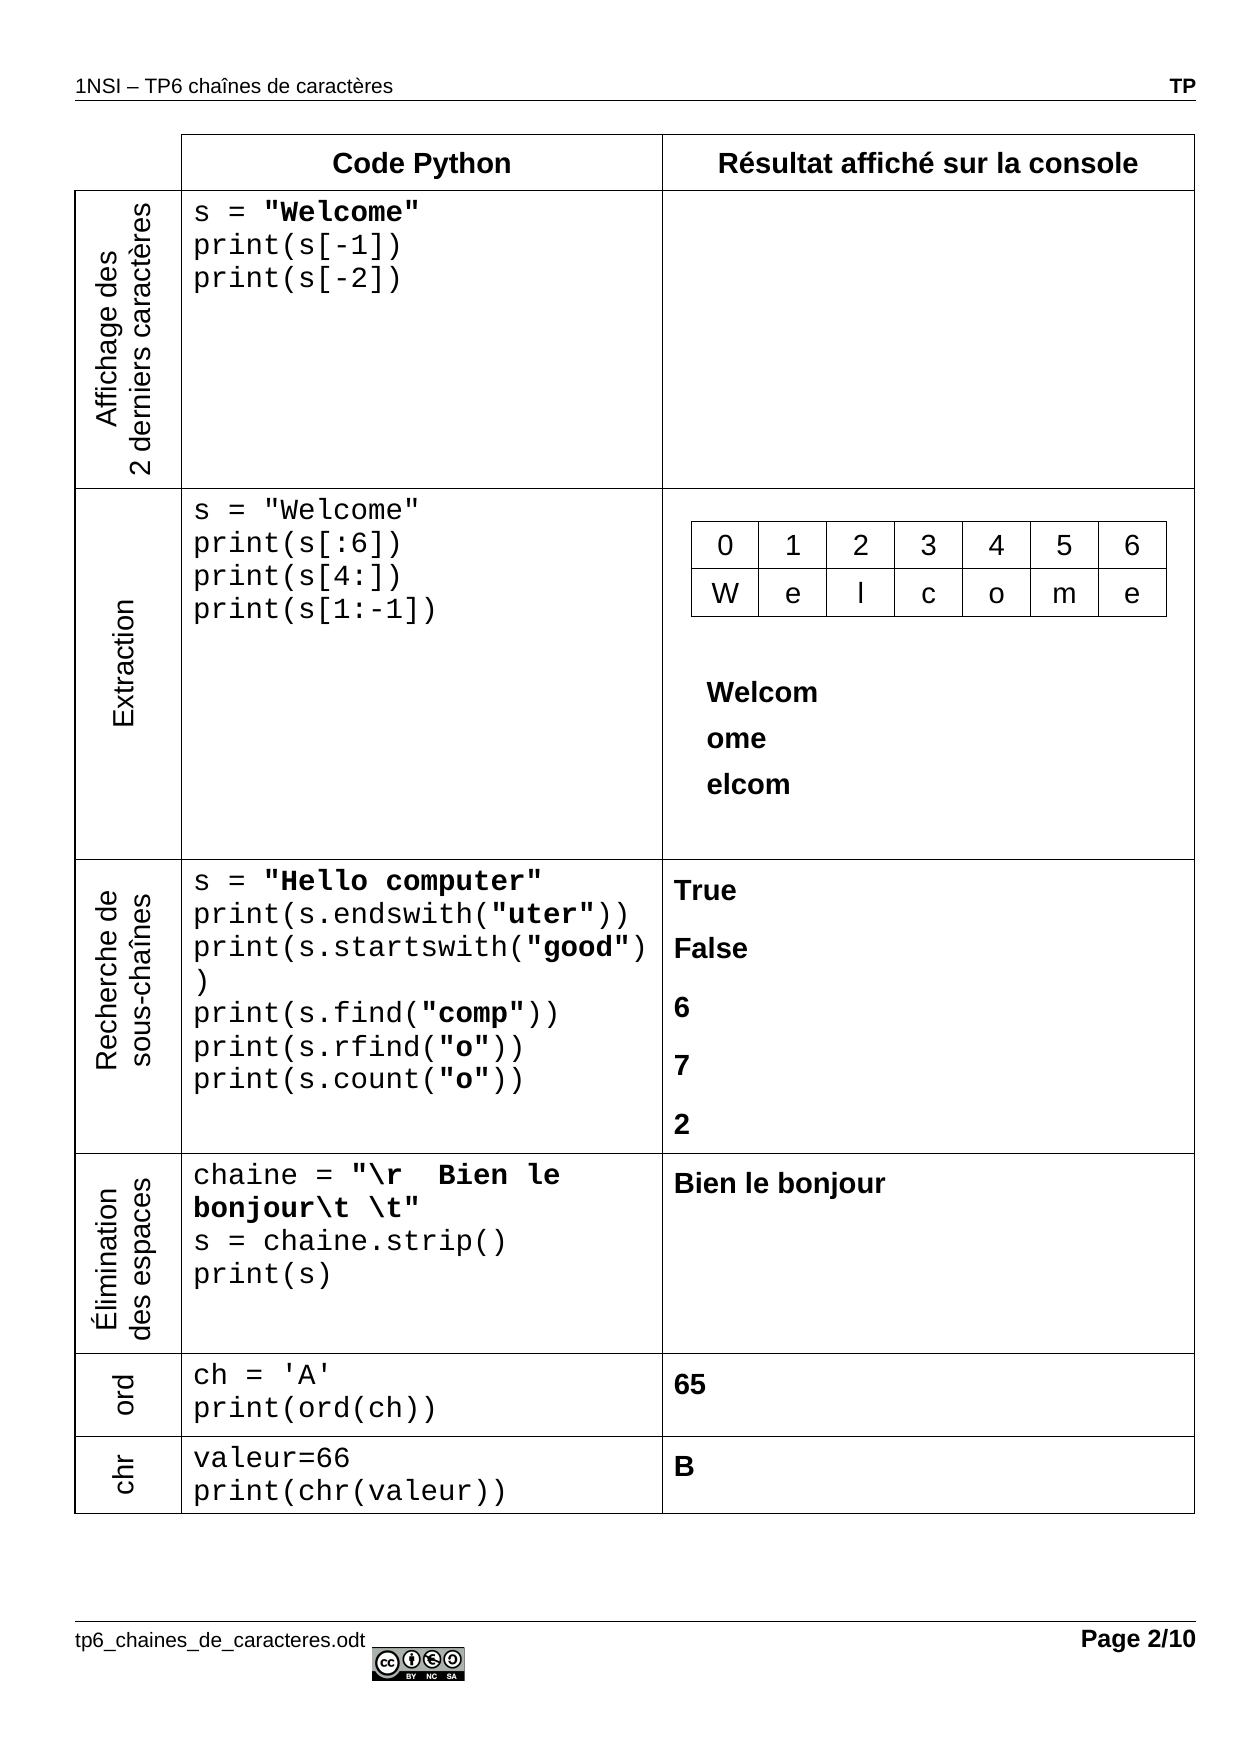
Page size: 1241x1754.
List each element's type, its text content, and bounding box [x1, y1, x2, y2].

table_cell B [663, 1437, 1194, 1513]
table_cell chaine = "\r Bien le bonjour\t \t" s = chaine.strip() print(s) [182, 1154, 662, 1353]
table_header 1 [759, 522, 826, 568]
table_header Résultat affiché sur la console [663, 135, 1194, 190]
table_header 2 [827, 522, 894, 568]
table_cell 65 [663, 1354, 1194, 1436]
table_cell Bien le bonjour [663, 1154, 1194, 1353]
table_header 0 [692, 522, 758, 568]
table_cell s = "Welcome" print(s[-1]) print(s[-2]) [182, 191, 662, 488]
table_cell e [759, 569, 826, 616]
table_cell True False 6 7 2 [663, 860, 1194, 1153]
table_header 3 [895, 522, 962, 568]
table_cell chr [76, 1437, 181, 1513]
table_cell s = "Welcome" print(s[:6]) print(s[4:]) print(s[1:-1]) [182, 489, 662, 859]
table_cell valeur=66 print(chr(valeur)) [182, 1437, 662, 1513]
table_cell l [827, 569, 894, 616]
table_cell [663, 191, 1194, 488]
table_cell c [895, 569, 962, 616]
table_cell Welcom ome elcom [663, 489, 1194, 859]
table_cell m [1031, 569, 1098, 616]
table_cell ch = 'A' print(ord(ch)) [182, 1354, 662, 1436]
table_cell o [963, 569, 1030, 616]
picture [372, 1647, 465, 1681]
table_header Code Python [182, 135, 662, 190]
table_header [75, 134, 181, 190]
table_cell Affichage des 2 derniers caractères [76, 191, 181, 488]
table_cell e [1099, 569, 1166, 616]
table_cell Extraction [76, 489, 181, 859]
table_header 6 [1099, 522, 1166, 568]
table_cell s = "Hello computer" print(s.endswith("uter")) print(s.startswith("good")) print(s.find("comp")) print(s.rfind("o")) print(s.count("o")) [182, 860, 662, 1153]
table_header 5 [1031, 522, 1098, 568]
table_header 4 [963, 522, 1030, 568]
table_cell W [692, 569, 758, 616]
table_cell ord [76, 1354, 181, 1436]
table_cell Élimination des espaces [76, 1154, 181, 1353]
table_cell Recherche de sous-chaînes [76, 860, 181, 1153]
